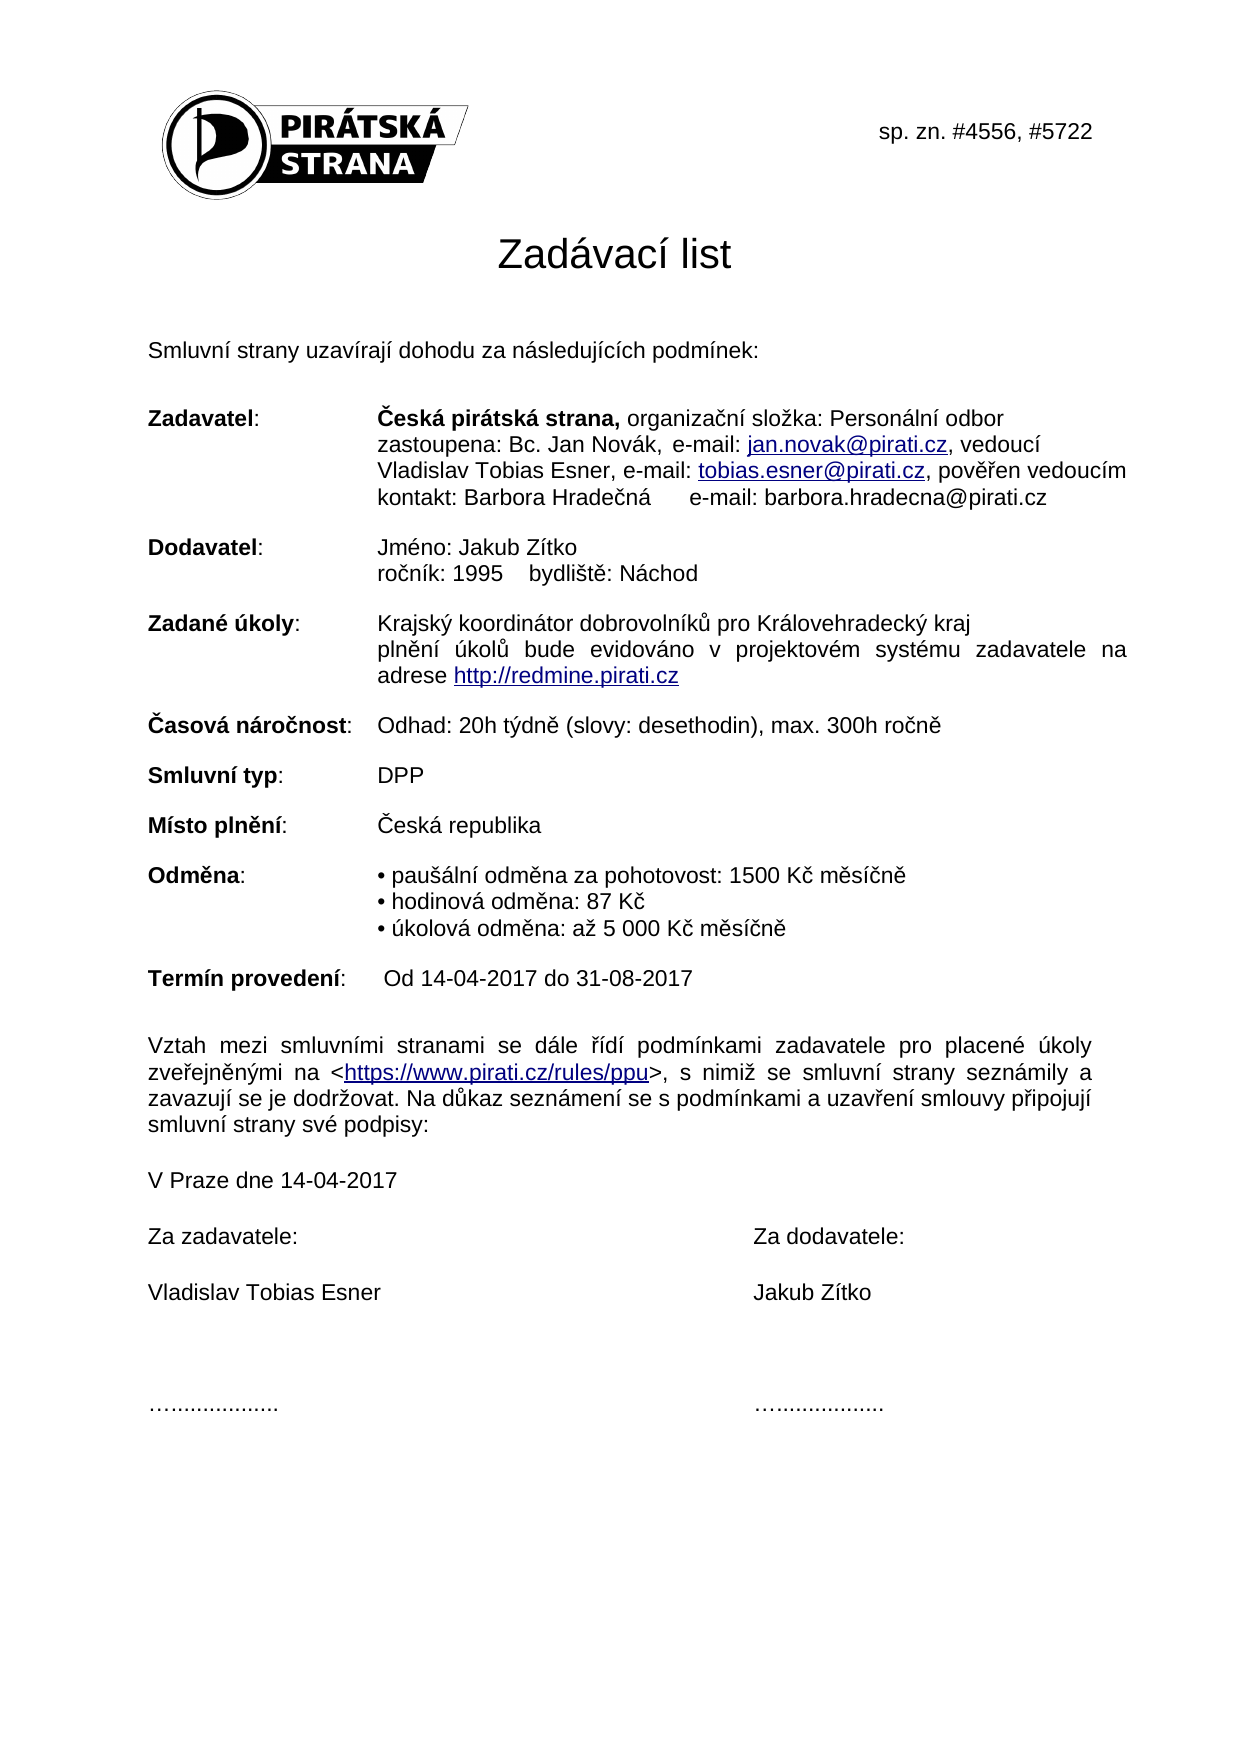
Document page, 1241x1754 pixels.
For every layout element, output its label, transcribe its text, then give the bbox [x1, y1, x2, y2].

text Vztah mezi smluvními stranami se dále řídí podmínkami zadavatele pro placené úkoly zveřejněnými na <https://www.pirati.cz/rules/ppu>, s nimiž se smluvní strany seznámily a zavazují se je dodržovat. Na důkaz seznámení se s podmínkami a uzavření smlouvy připojují smluvní strany své podpisy: [148, 1032, 1093, 1138]
text Vladislav Tobias Esner Jakub Zítko [148, 1279, 1093, 1305]
text …................. …................. [148, 1390, 1093, 1417]
table_cell Česká republika [377, 800, 1127, 850]
text Za zadavatele: Za dodavatele: [148, 1223, 1093, 1249]
table_cell • paušální odměna za pohotovost: 1500 Kč měsíčně • hodinová odměna: 87 Kč • úkolová odměna: až 5 000 Kč měsíčně [377, 850, 1127, 953]
table_cell Časová náročnost: [148, 701, 377, 750]
table_header Česká pirátská strana, organizační složka: Personální odbor zastoupena: Bc. Jan Novák, e-mail: jan.novak@pirati.cz, vedoucí Vladislav Tobias Esner, e-mail: tobias.esner@pirati.cz, pověřen vedoucím kontakt: Barbora Hradečná e-mail: barbora.hradecna@pirati.cz [377, 393, 1127, 522]
table_cell Místo plnění: [148, 800, 377, 850]
table_cell Zadané úkoly: [148, 598, 377, 701]
table_cell Krajský koordinátor dobrovolníků pro Královehradecký kraj plnění úkolů bude evidováno v projektovém systému zadavatele na adrese http://redmine.pirati.cz [377, 598, 1127, 701]
table_cell Odhad: 20h týdně (slovy: desethodin), max. 300h ročně [377, 701, 1127, 750]
text V Praze dne 14-04-2017 [148, 1167, 1093, 1193]
table_cell Smluvní typ: [148, 750, 377, 800]
table_cell Jméno: Jakub Zítko ročník: 1995 bydliště: Náchod [377, 522, 1127, 598]
subtitle Zadávací list [148, 230, 1093, 278]
table_cell Odměna: [148, 850, 377, 953]
table_cell Termín provedení: [148, 953, 377, 1003]
table_cell Dodavatel: [148, 522, 377, 598]
text Smluvní strany uzavírají dohodu za následujících podmínek: [148, 337, 1093, 363]
text sp. zn. #4556, #5722 [483, 118, 1093, 144]
picture [147, 75, 483, 214]
table_cell DPP [377, 750, 1127, 800]
table_header Zadavatel: [148, 393, 377, 522]
table_cell Od 14-04-2017 do 31-08-2017 [377, 953, 1127, 1003]
